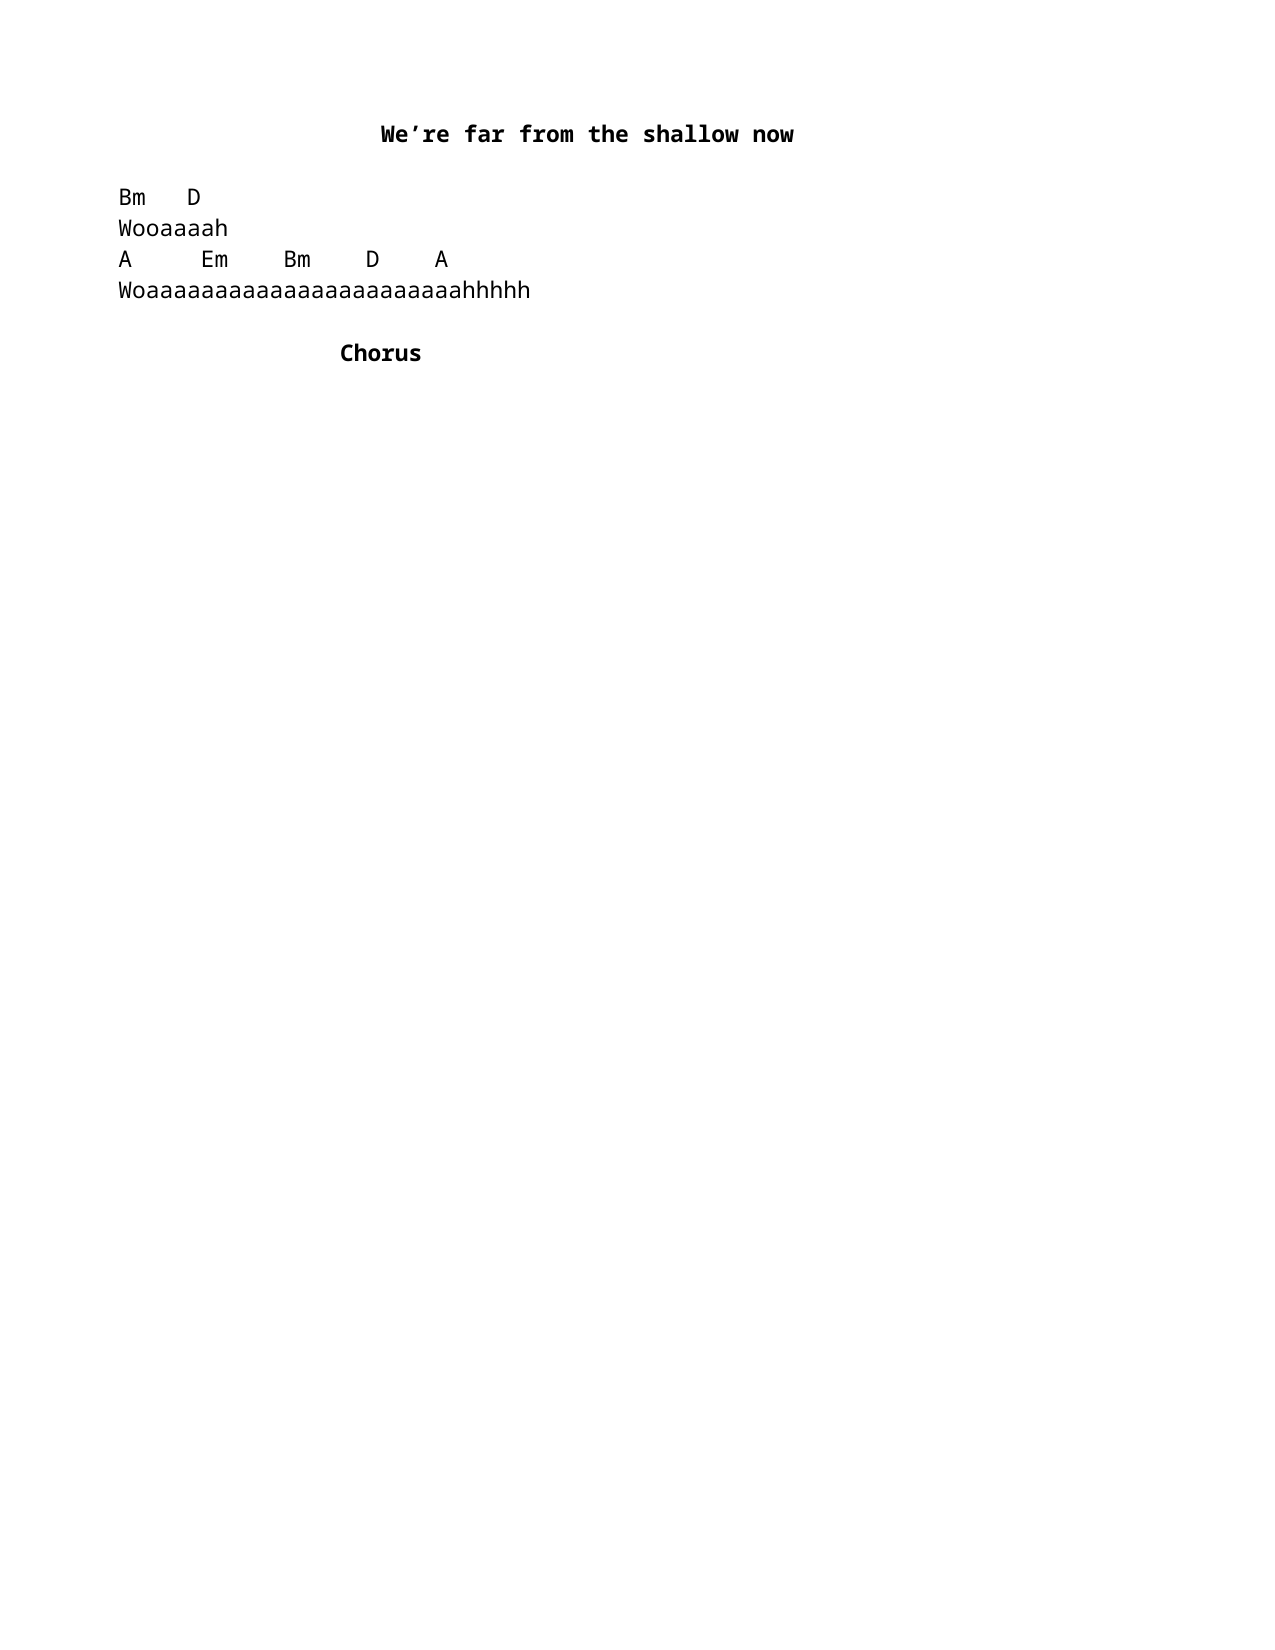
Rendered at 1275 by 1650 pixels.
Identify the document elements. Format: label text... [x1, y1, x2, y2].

text We’re far from the shallow now [340, 118, 1157, 149]
text Wooaaaah [118, 212, 1157, 243]
text Chorus [118, 337, 1157, 368]
text A Em Bm D A [118, 243, 1157, 274]
text Woaaaaaaaaaaaaaaaaaaaaaaahhhhh [118, 274, 1157, 306]
text Bm D [118, 181, 1157, 212]
